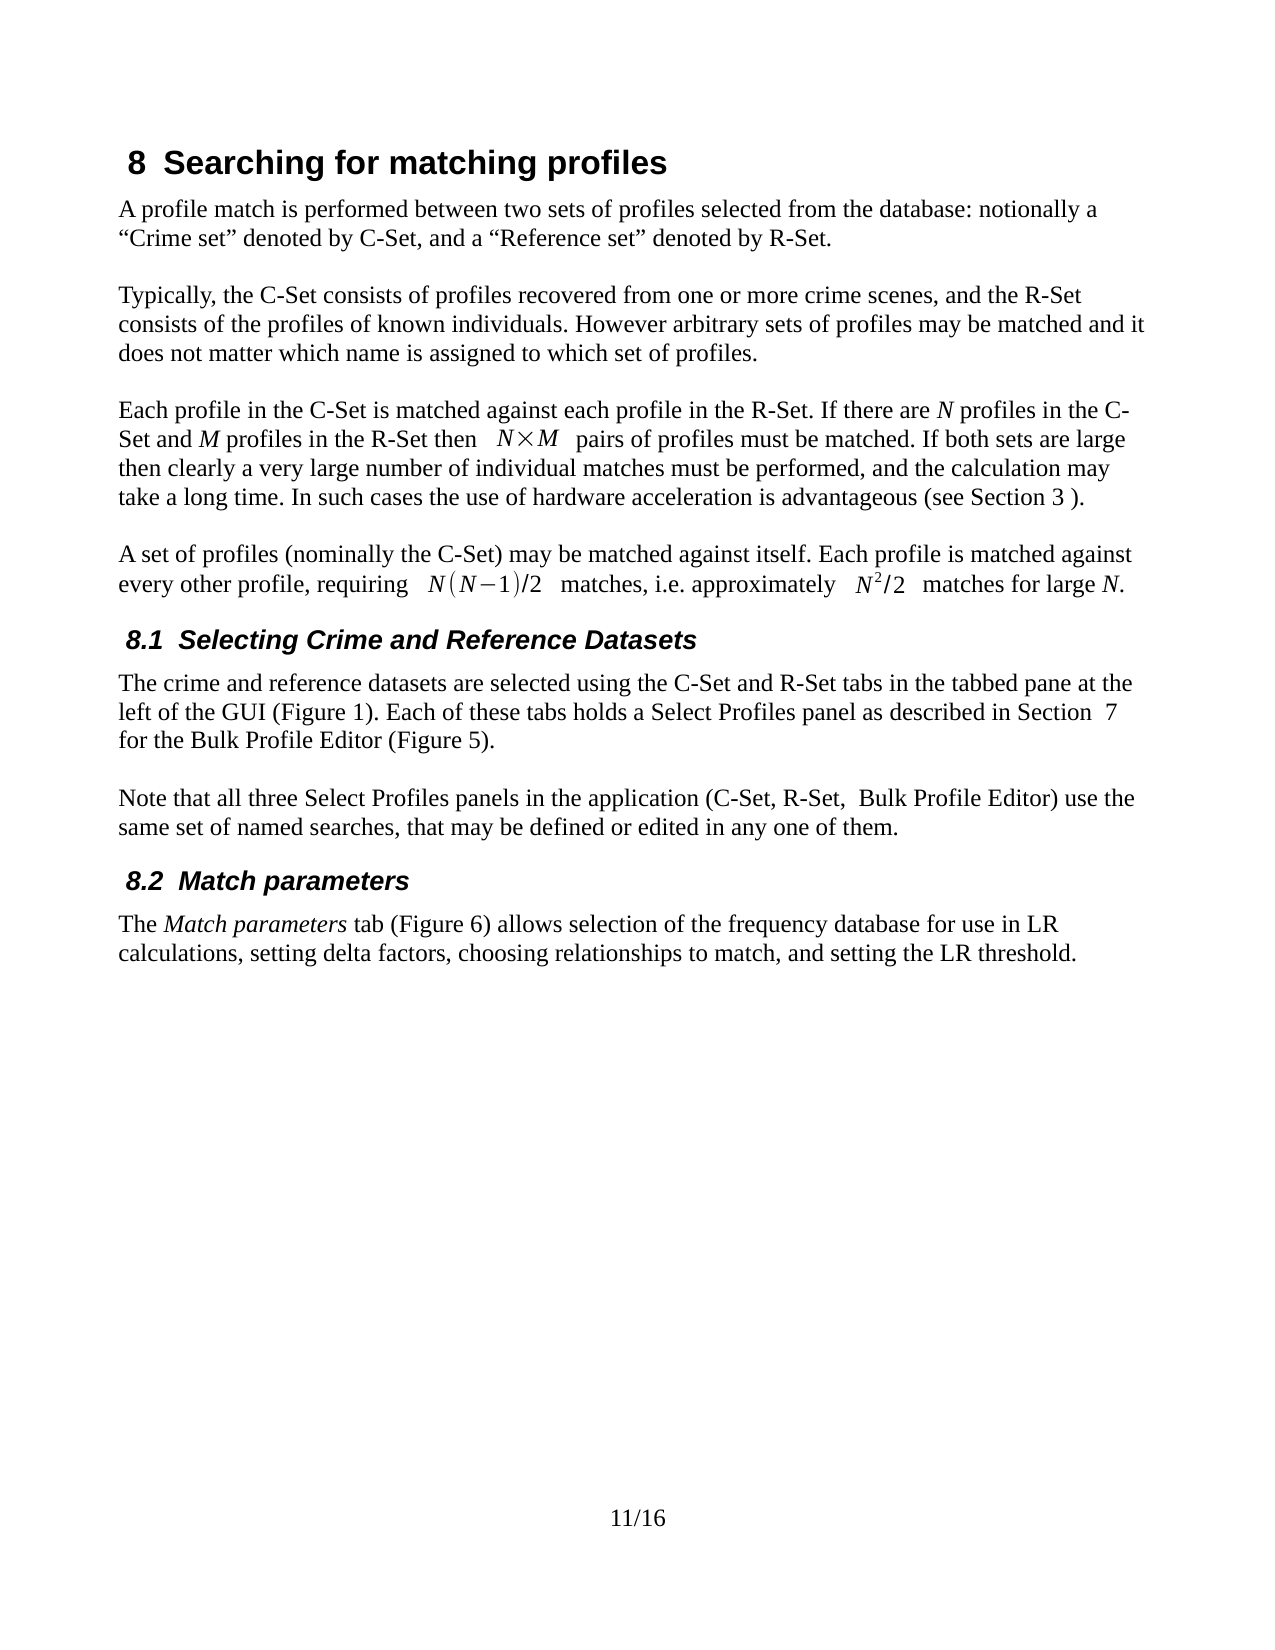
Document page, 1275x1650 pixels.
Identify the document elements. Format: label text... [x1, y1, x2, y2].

text Typically, the C-Set consists of profiles recovered from one or more crime scenes, and the R-Set consists of the profiles of known individuals. However arbitrary sets of profiles may be matched and it does not matter which name is assigned to which set of profiles. [118, 281, 1157, 367]
text A profile match is performed between two sets of profiles selected from the database: notionally a “Crime set” denoted by C-Set, and a “Reference set” denoted by R-Set. [118, 194, 1157, 252]
text Note that all three Select Profiles panels in the application (C-Set, R-Set, Bulk Profile Editor) use the same set of named searches, that may be defined or edited in any one of them. [118, 783, 1157, 840]
text Each profile in the C-Set is matched against each profile in the R-Set. If there are N profiles in the C-Set and M profiles in the R-Set thenpairs of profiles must be matched. If both sets are large then clearly a very large number of individual matches must be performed, and the calculation may take a long time. In such cases the use of hardware acceleration is advantageous (see Section 3 ). [118, 396, 1157, 511]
text The Match parameters tab (Figure 6) allows selection of the frequency database for use in LR calculations, setting delta factors, choosing relationships to match, and setting the LR threshold. [118, 909, 1157, 967]
subtitle Searching for matching profiles [118, 143, 1157, 182]
subtitle Selecting Crime and Reference Datasets [118, 624, 1157, 655]
text The crime and reference datasets are selected using the C-Set and R-Set tabs in the tabbed pane at the left of the GUI (Figure 1). Each of these tabs holds a Select Profiles panel as described in Section 7 for the Bulk Profile Editor (Figure 5). [118, 668, 1157, 754]
text A set of profiles (nominally the C-Set) may be matched against itself. Each profile is matched against every other profile, requiringmatches, i.e. approximatelymatches for large N. [118, 539, 1157, 599]
subtitle Match parameters [118, 865, 1157, 897]
